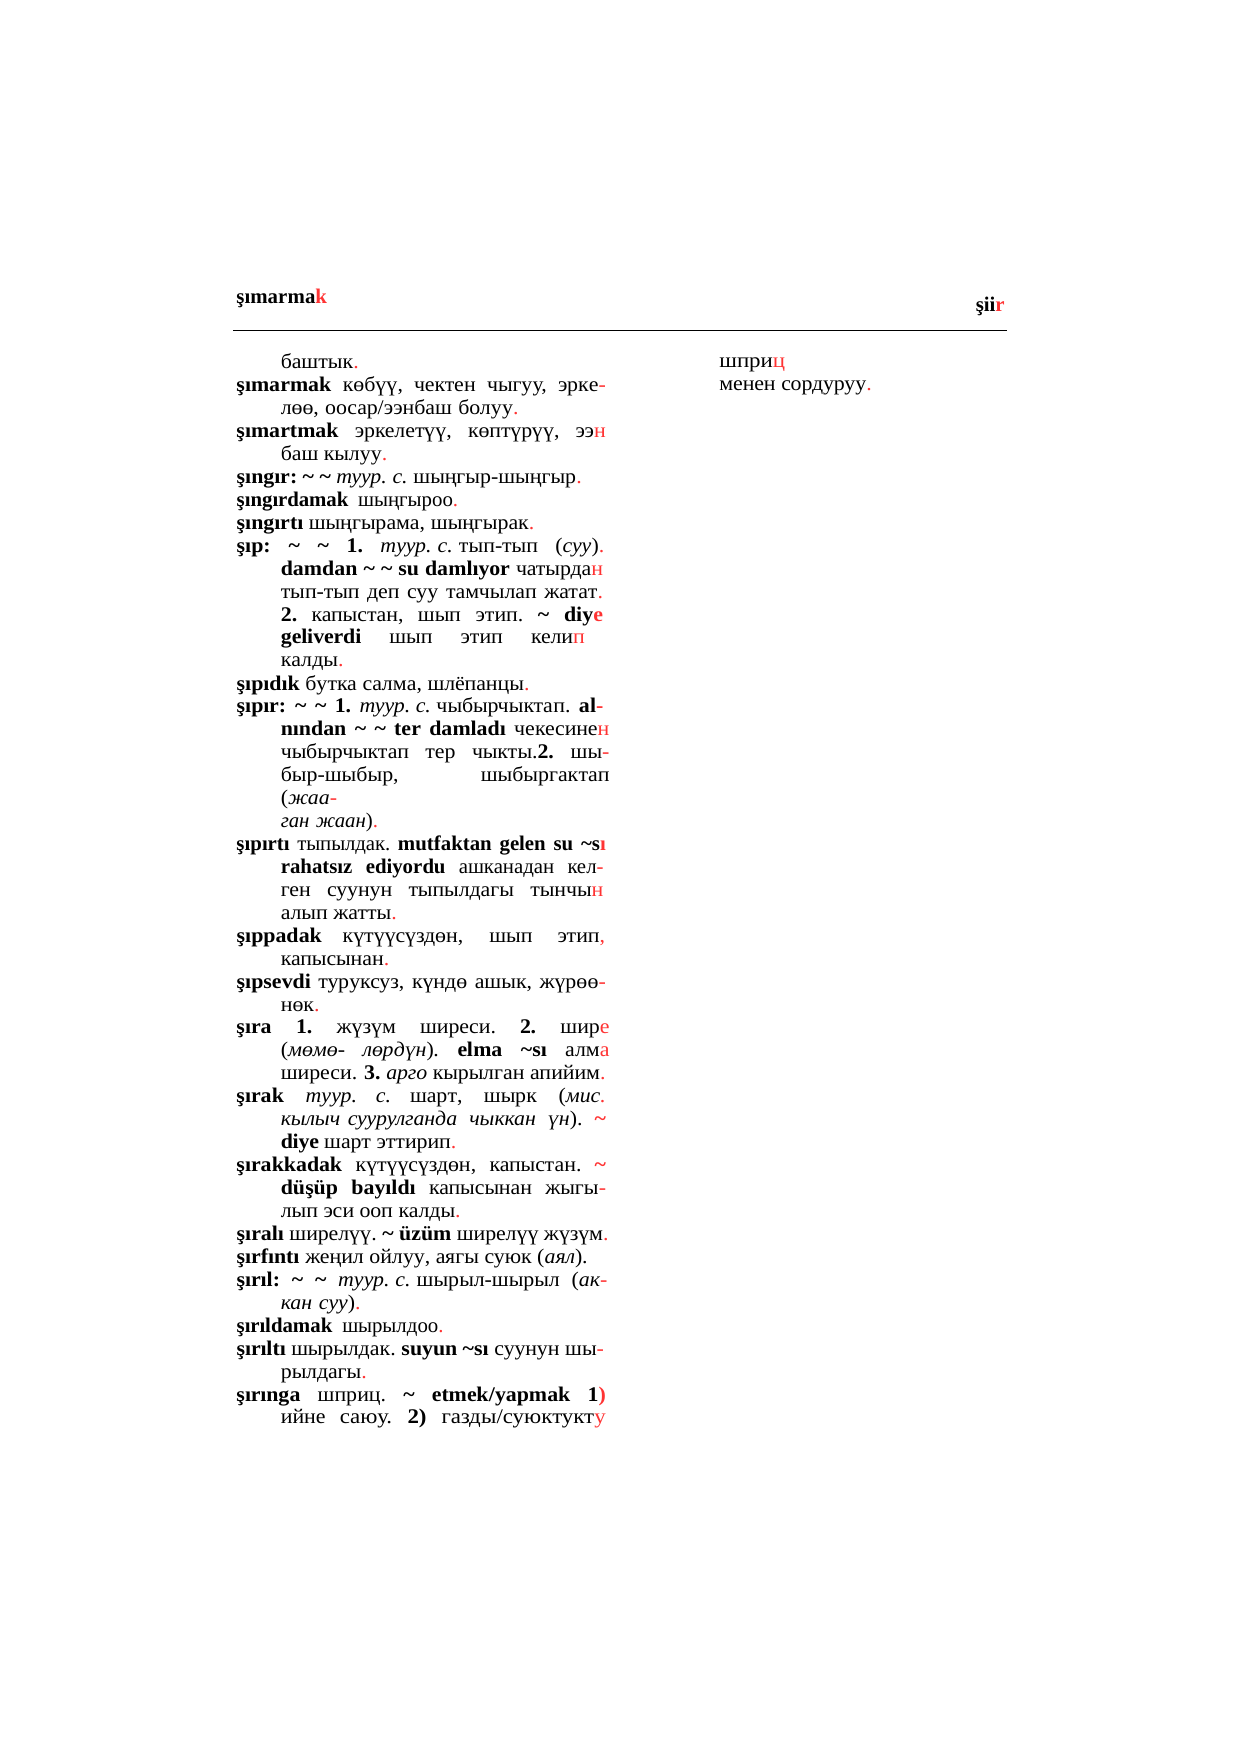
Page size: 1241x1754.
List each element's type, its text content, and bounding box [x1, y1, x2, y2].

text şıppadak күтүүсүздөн, шып этип, [236, 924, 609, 947]
text şıp: ~ ~ 1. туур. с. тып-тып (суу). [236, 534, 609, 557]
text şıngırdamak шыңгыроо. [236, 488, 609, 511]
text şıpıdık бутка салма, шлёпанцы. [236, 672, 609, 694]
text шприц [675, 349, 1061, 372]
text damdan ~ ~ su damlıyor чатырдан тып-тып деп суу тамчылап жатат. [281, 557, 609, 603]
text şıra 1. жүзүм ширеси. 2. шире (мөмө- лөрдүн). elma ~sı алма ширеси. 3. арго кырылган апийим. [236, 1016, 609, 1084]
text капысынан. [281, 947, 392, 970]
text şiir [915, 292, 1065, 316]
text şıpır: ~ ~ 1. туур. с. чыбырчыктап. al- [236, 694, 609, 717]
text şırınga шприц. ~ etmek/yapmak 1) ийне саюу. 2) газды/суюктукту [236, 1383, 606, 1428]
text рылдагы. [281, 1360, 368, 1383]
text şıralı ширелүү. ~ üzüm ширелүү жүзүм. şırfıntı жеңил ойлуу, аягы суюк (аял). şırıl: ~ ~ туур. с. шырыл-шырыл (ак- [236, 1222, 609, 1291]
text баштык. [281, 349, 359, 373]
text şıngırtı шыңгырама, шыңгырак. [236, 511, 609, 534]
text geliverdi шып этип келип калды. [281, 626, 584, 672]
text 2. капыстан, шып этип. ~ diye [281, 603, 606, 626]
text şımartmak эркелетүү, көптүрүү, ээн баш кылуу. [236, 419, 606, 465]
text şıpsevdi туруксуз, күндө ашык, жүрөө- нөк. [236, 970, 606, 1016]
text şıpırtı тыпылдак. mutfaktan gelen su ~sı rahatsız ediyordu ашканадан кел- [236, 832, 606, 878]
text şırak туур. с. шарт, шырк (мис. кылыч суурулганда чыккан үн). ~ diye шарт эттирип. [236, 1084, 606, 1153]
text şıngır: ~ ~ туур. с. шыңгыр-шыңгыр. [236, 465, 609, 488]
text şımarmak көбүү, чектен чыгуу, эрке- лөө, оосар/ээнбаш болуу. [236, 373, 606, 419]
text менен сордуруу. [719, 372, 890, 395]
text şırıltı шырылдак. suyun ~sı суунун шы- [236, 1337, 609, 1360]
text кан суу). [281, 1291, 362, 1314]
text ган жаан). [281, 809, 379, 832]
text şırakkadak күтүүсүздөн, капыстан. ~ düşüp bayıldı капысынан жыгы- лып эси ооп калды. [236, 1153, 606, 1222]
text şımarmak [236, 284, 327, 308]
text nından ~ ~ ter damladı чекесинен чыбырчыктап тер чыкты.2. шы- быр-шыбыр, шыбыргактап (жаа- [281, 717, 609, 809]
text ген суунун тыпылдагы тынчын алып жатты. [281, 878, 609, 924]
text şırıldamak шырылдоо. [236, 1314, 609, 1337]
